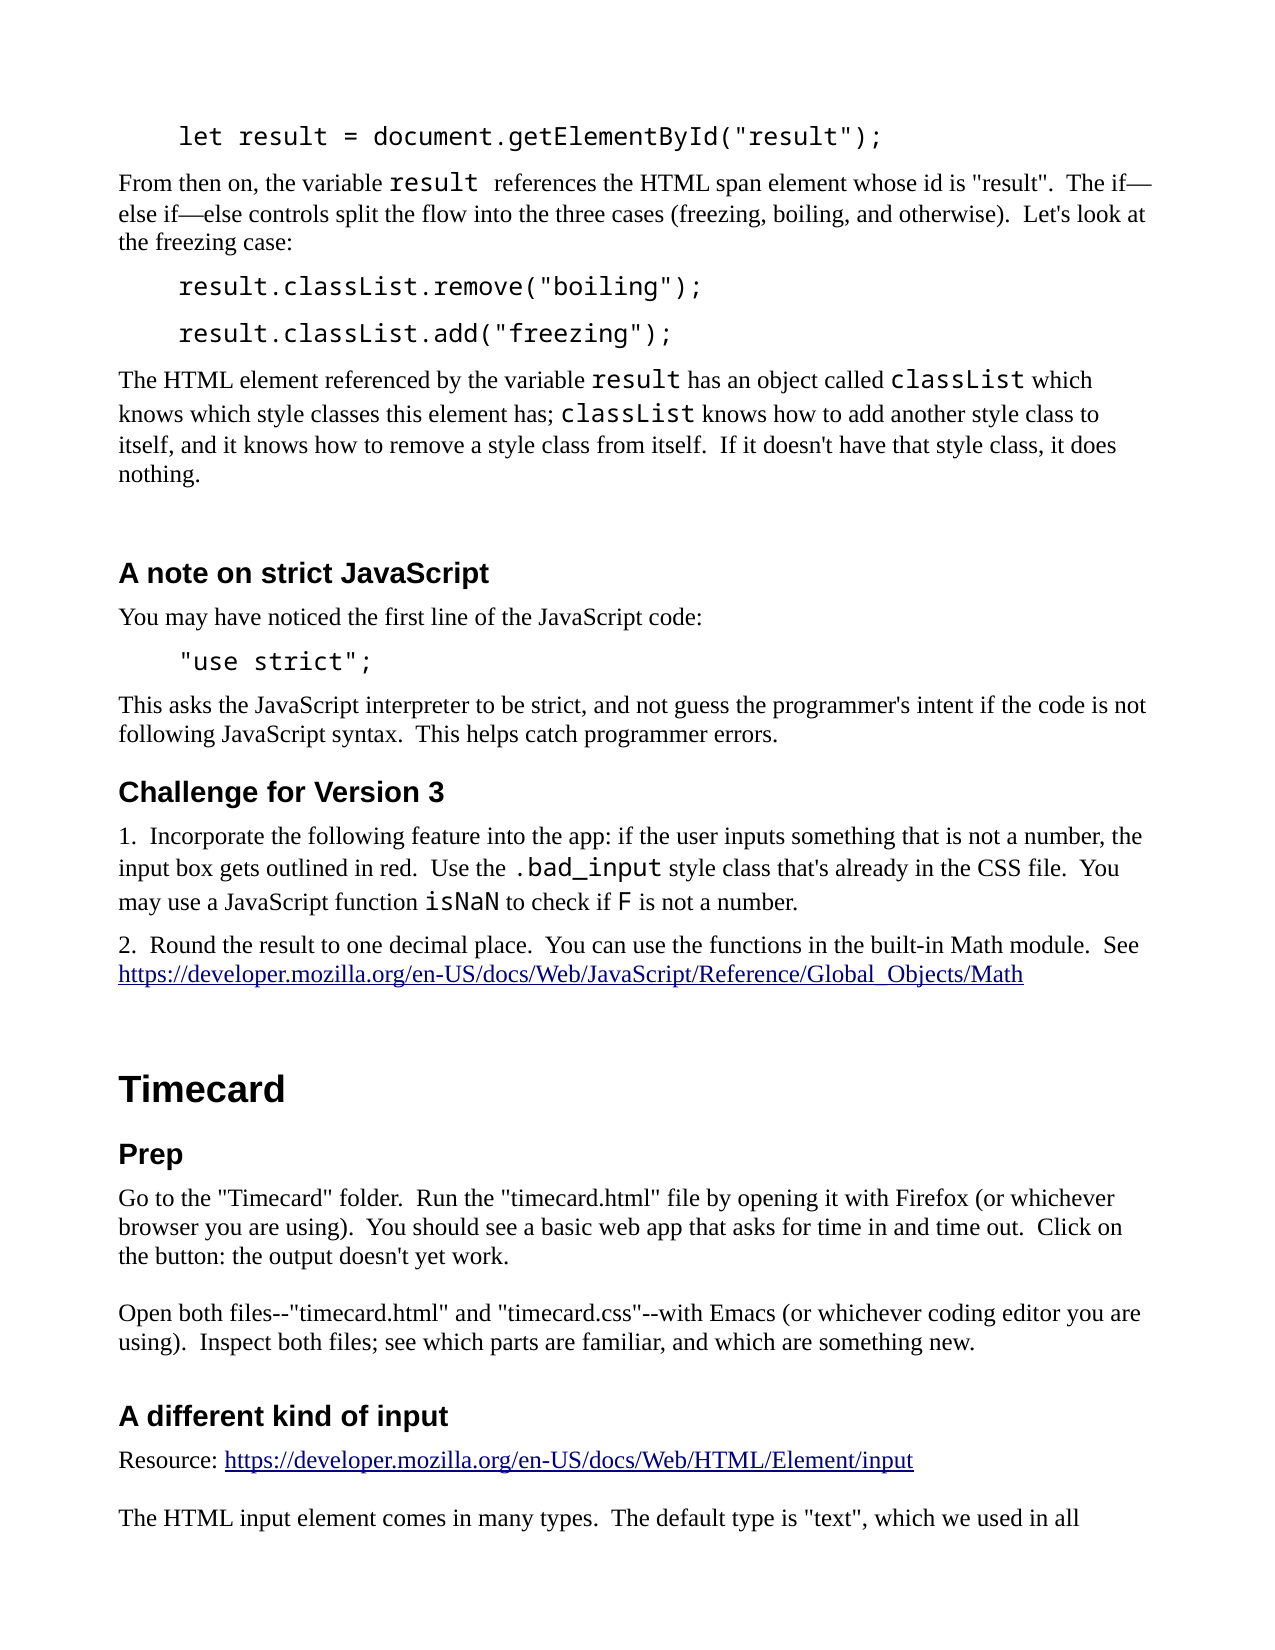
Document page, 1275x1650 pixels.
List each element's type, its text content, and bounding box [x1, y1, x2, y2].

text Go to the "Timecard" folder. Run the "timecard.html" file by opening it with Firefox (or whichever browser you are using). You should see a basic web app that asks for time in and time out. Click on the button: the output doesn't yet work. [118, 1183, 1157, 1269]
subtitle Prep [118, 1137, 1157, 1171]
text This asks the JavaScript interpreter to be strict, and not guess the programmer's intent if the code is not following JavaScript syntax. This helps catch programmer errors. [118, 690, 1157, 747]
text "use strict"; [118, 643, 1157, 677]
text You may have noticed the first line of the JavaScript code: [118, 602, 1157, 631]
text The HTML input element comes in many types. The default type is "text", which we used in all [118, 1503, 1157, 1532]
subtitle A different kind of input [118, 1399, 1157, 1433]
text The HTML element referenced by the variable result has an object called classList which knows which style classes this element has; classList knows how to add another style class to itself, and it knows how to remove a style class from itself. If it doesn't have that style class, it does nothing. [118, 362, 1157, 487]
subtitle A note on strict JavaScript [118, 556, 1157, 589]
text 2. Round the result to one decimal place. You can use the functions in the built-in Math module. See https://developer.mozilla.org/en-US/docs/Web/JavaScript/Reference/Global_Objects/Math [118, 930, 1157, 988]
text Resource: https://developer.mozilla.org/en-US/docs/Web/HTML/Element/input [118, 1445, 1157, 1474]
text result.classList.add("freezing"); [118, 315, 1157, 349]
text let result = document.getElementById("result"); [118, 118, 1157, 152]
text 1. Incorporate the following feature into the app: if the user inputs something that is not a number, the input box gets outlined in red. Use the .bad_input style class that's already in the CSS file. You may use a JavaScript function isNaN to check if F is not a number. [118, 821, 1157, 918]
text Open both files--"timecard.html" and "timecard.css"--with Emacs (or whichever coding editor you are using). Inspect both files; see which parts are familiar, and which are something new. [118, 1298, 1157, 1356]
text From then on, the variable result references the HTML span element whose id is "result". The if—else if—else controls split the flow into the three cases (freezing, boiling, and otherwise). Let's look at the freezing case: [118, 165, 1157, 256]
text result.classList.remove("boiling"); [118, 269, 1157, 303]
subtitle Timecard [118, 1066, 1157, 1110]
subtitle Challenge for Version 3 [118, 774, 1157, 808]
